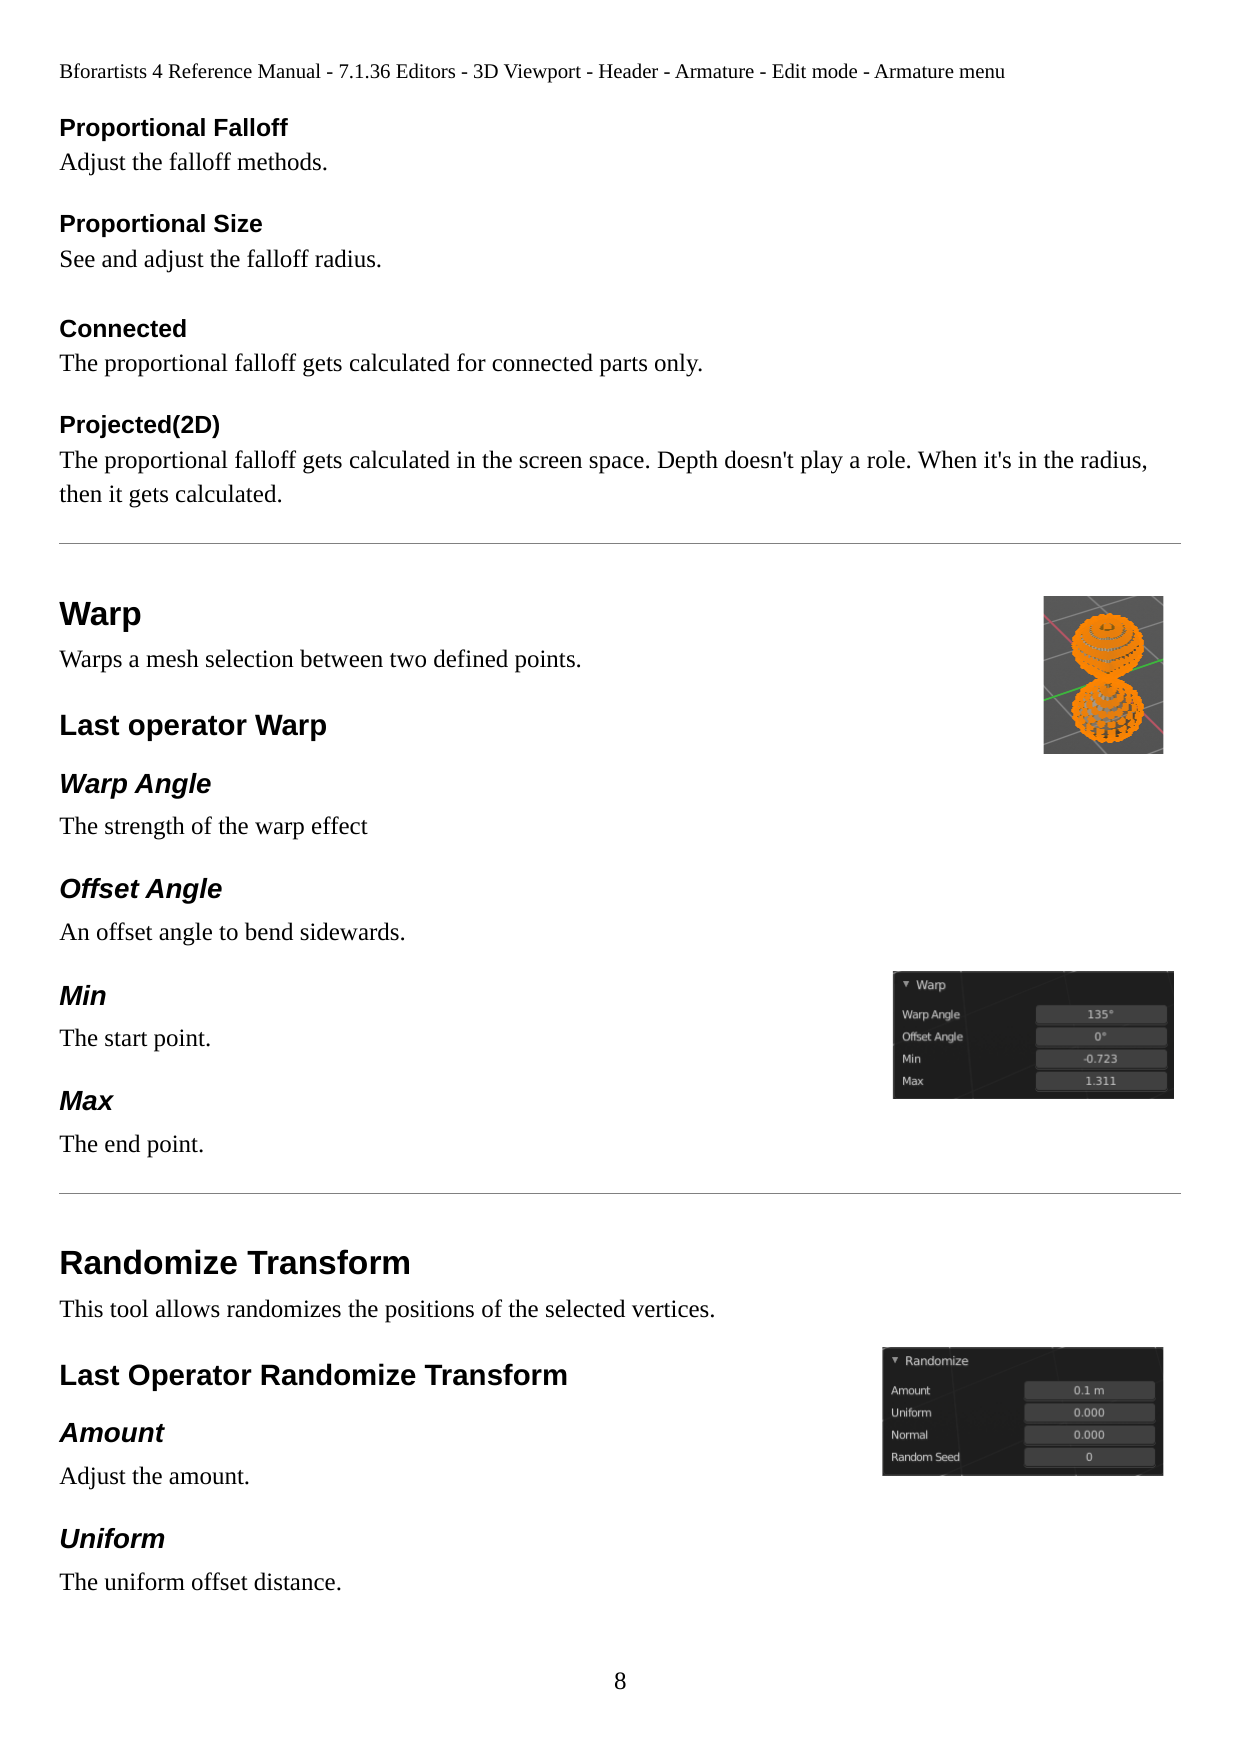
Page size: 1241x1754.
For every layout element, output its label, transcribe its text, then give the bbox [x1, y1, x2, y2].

subtitle Max [59, 1085, 1181, 1117]
subtitle Connected [59, 314, 1181, 342]
text The strength of the warp effect [59, 811, 1181, 840]
subtitle Projected(2D) [59, 410, 1181, 439]
text The proportional falloff gets calculated for connected parts only. [59, 348, 1181, 377]
text Warps a mesh selection between two defined points. [59, 644, 1043, 673]
picture [892, 971, 1174, 1099]
subtitle Randomize Transform [59, 1243, 1181, 1282]
subtitle Warp [59, 593, 1181, 632]
subtitle Amount [59, 1417, 882, 1449]
subtitle Last Operator Randomize Transform [59, 1358, 882, 1392]
subtitle Offset Angle [59, 873, 1181, 905]
text Adjust the amount. [59, 1461, 1181, 1490]
subtitle Proportional Falloff [59, 113, 1181, 141]
text This tool allows randomizes the positions of the selected vertices. [59, 1294, 1181, 1323]
subtitle [1164, 708, 1181, 742]
text The end point. [59, 1129, 1181, 1158]
subtitle Uniform [59, 1523, 1181, 1554]
subtitle [1164, 1417, 1181, 1449]
subtitle Proportional Size [59, 209, 1181, 237]
picture [882, 1347, 1164, 1476]
text The proportional falloff gets calculated in the screen space. Depth doesn't play a role. When it's in the radius, then it gets calculated. [59, 445, 1181, 508]
subtitle Warp Angle [59, 767, 1181, 799]
text See and adjust the falloff radius. [59, 244, 1181, 272]
text Adjust the falloff methods. [59, 147, 1181, 176]
picture [1043, 596, 1164, 754]
subtitle [1174, 979, 1181, 1011]
text The start point. [59, 1023, 892, 1052]
subtitle Last operator Warp [59, 708, 1043, 742]
subtitle Min [59, 979, 892, 1011]
text The uniform offset distance. [59, 1567, 1181, 1596]
text An offset angle to bend sidewards. [59, 917, 1181, 946]
